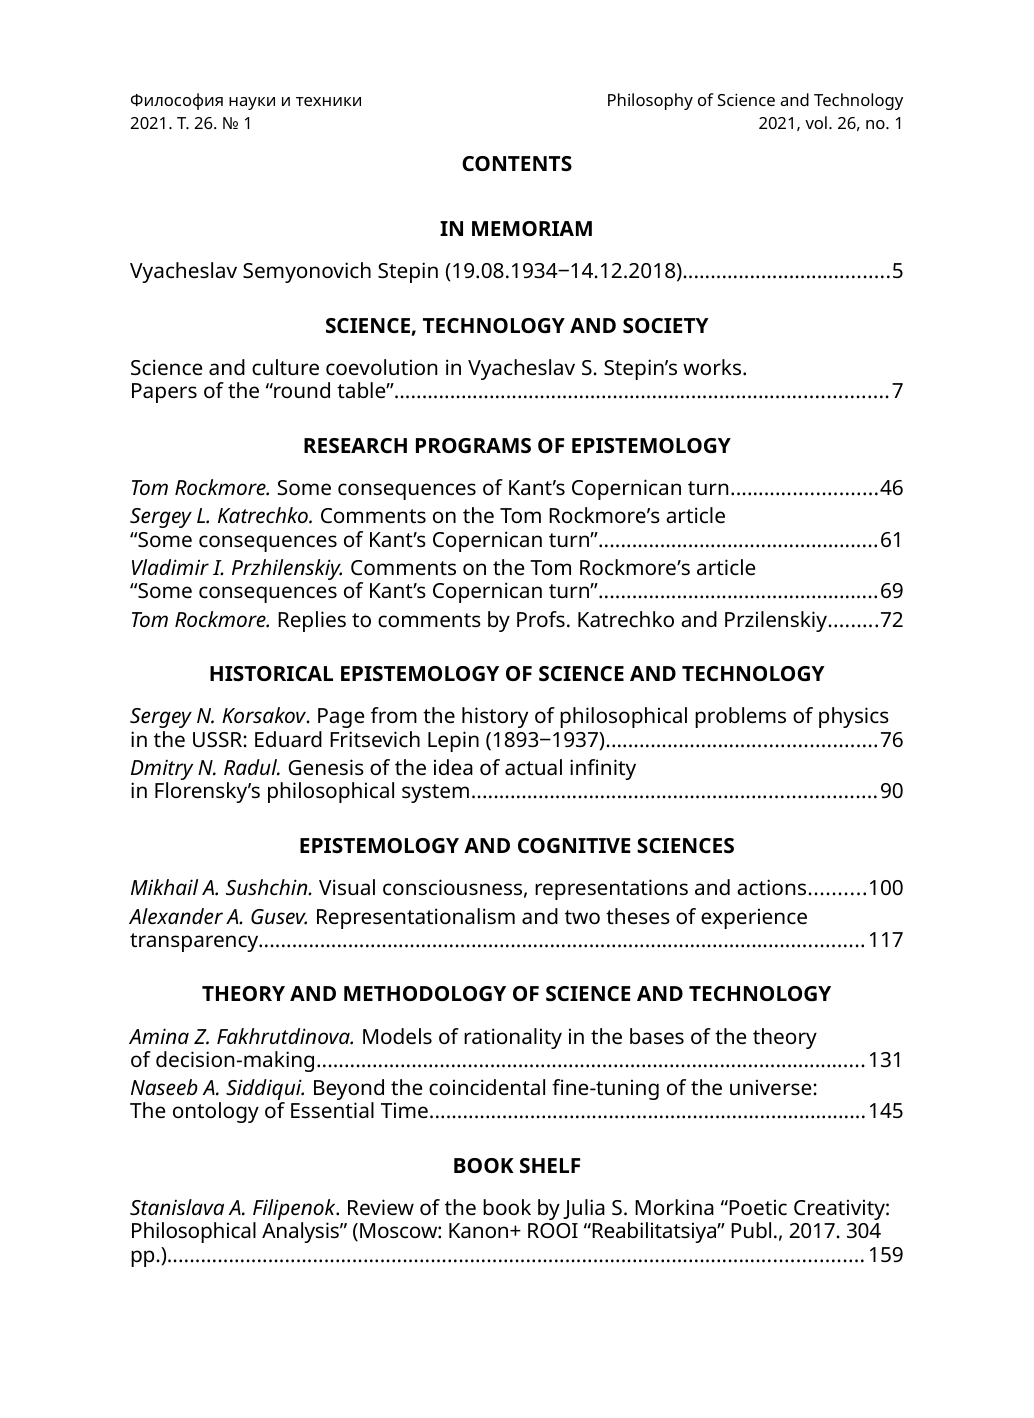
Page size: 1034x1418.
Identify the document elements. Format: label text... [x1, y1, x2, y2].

text BOOK SHELF [130, 1151, 903, 1180]
text Tom Rockmore. Some consequences of Kant’s Copernican turn 46 [130, 477, 903, 500]
text Science and culture coevolution in Vyacheslav S. Stepin’s works. Papers of the “round table” 7 [130, 357, 903, 403]
text Vladimir I. Przhilenskiy. Comments on the Tom Rockmore’s article “Some consequences of Kant’s Copernican turn” 69 [130, 557, 903, 603]
text Sergey L. Katrechko. Comments on the Tom Rockmore’s article “Some consequences of Kant’s Copernican turn” 61 [130, 505, 903, 552]
text Dmitry N. Radul. Genesis of the idea of actual infinity in Florensky’s philosophical system 90 [130, 757, 903, 803]
text Stanislava A. Filipenok. Review of the book by Julia S. Morkina “Poetic Creativity: Philosophical Analysis” (Moscow: Kanon+ ROOI “Reabilitatsiya” Publ., 2017. 304 pp.) 159 [130, 1197, 903, 1267]
text THEORY AND METHODOLOGY OF SCIENCE AND TECHNOLOGY [130, 979, 903, 1008]
text Vyacheslav Semyonovich Stepin (19.08.1934‒14.12.2018) 5 [130, 260, 903, 283]
text Sergey N. Korsakov. Page from the history of philosophical problems of physics in the USSR: Eduard Fritsevich Lepin (1893‒1937) 76 [130, 706, 903, 752]
text Tom Rockmore. Replies to comments by Profs. Katrechko and Przilenskiy 72 [130, 608, 903, 632]
text RESEARCH PROGRAMS OF EPISTEMOLOGY [130, 431, 903, 459]
text Amina Z. Fakhrutdinova. Models of rationality in the bases of the theory of decision-making 131 [130, 1026, 903, 1072]
text Аlexander А. Gusev. Representationalism and two theses of experience transparency 117 [130, 906, 903, 952]
text Naseeb A. Siddiqui. Beyond the coincidental fine-tuning of the universe: The ontology of Essential Time 145 [130, 1077, 903, 1123]
subtitle CONTENTS [130, 149, 903, 177]
text Mikhail A. Sushchin. Visual consciousness, representations and actions 100 [130, 877, 903, 900]
text EPISTEMOLOGY AND COGNITIVE SCIENCES [130, 831, 903, 859]
text IN MEMORIAM [130, 214, 903, 242]
text HISTORICAL EPISTEMOLOGY OF SCIENCE AND TECHNOLOGY [130, 659, 903, 688]
text SCIENCE, TECHNOLOGY AND SOCIETY [130, 311, 903, 339]
